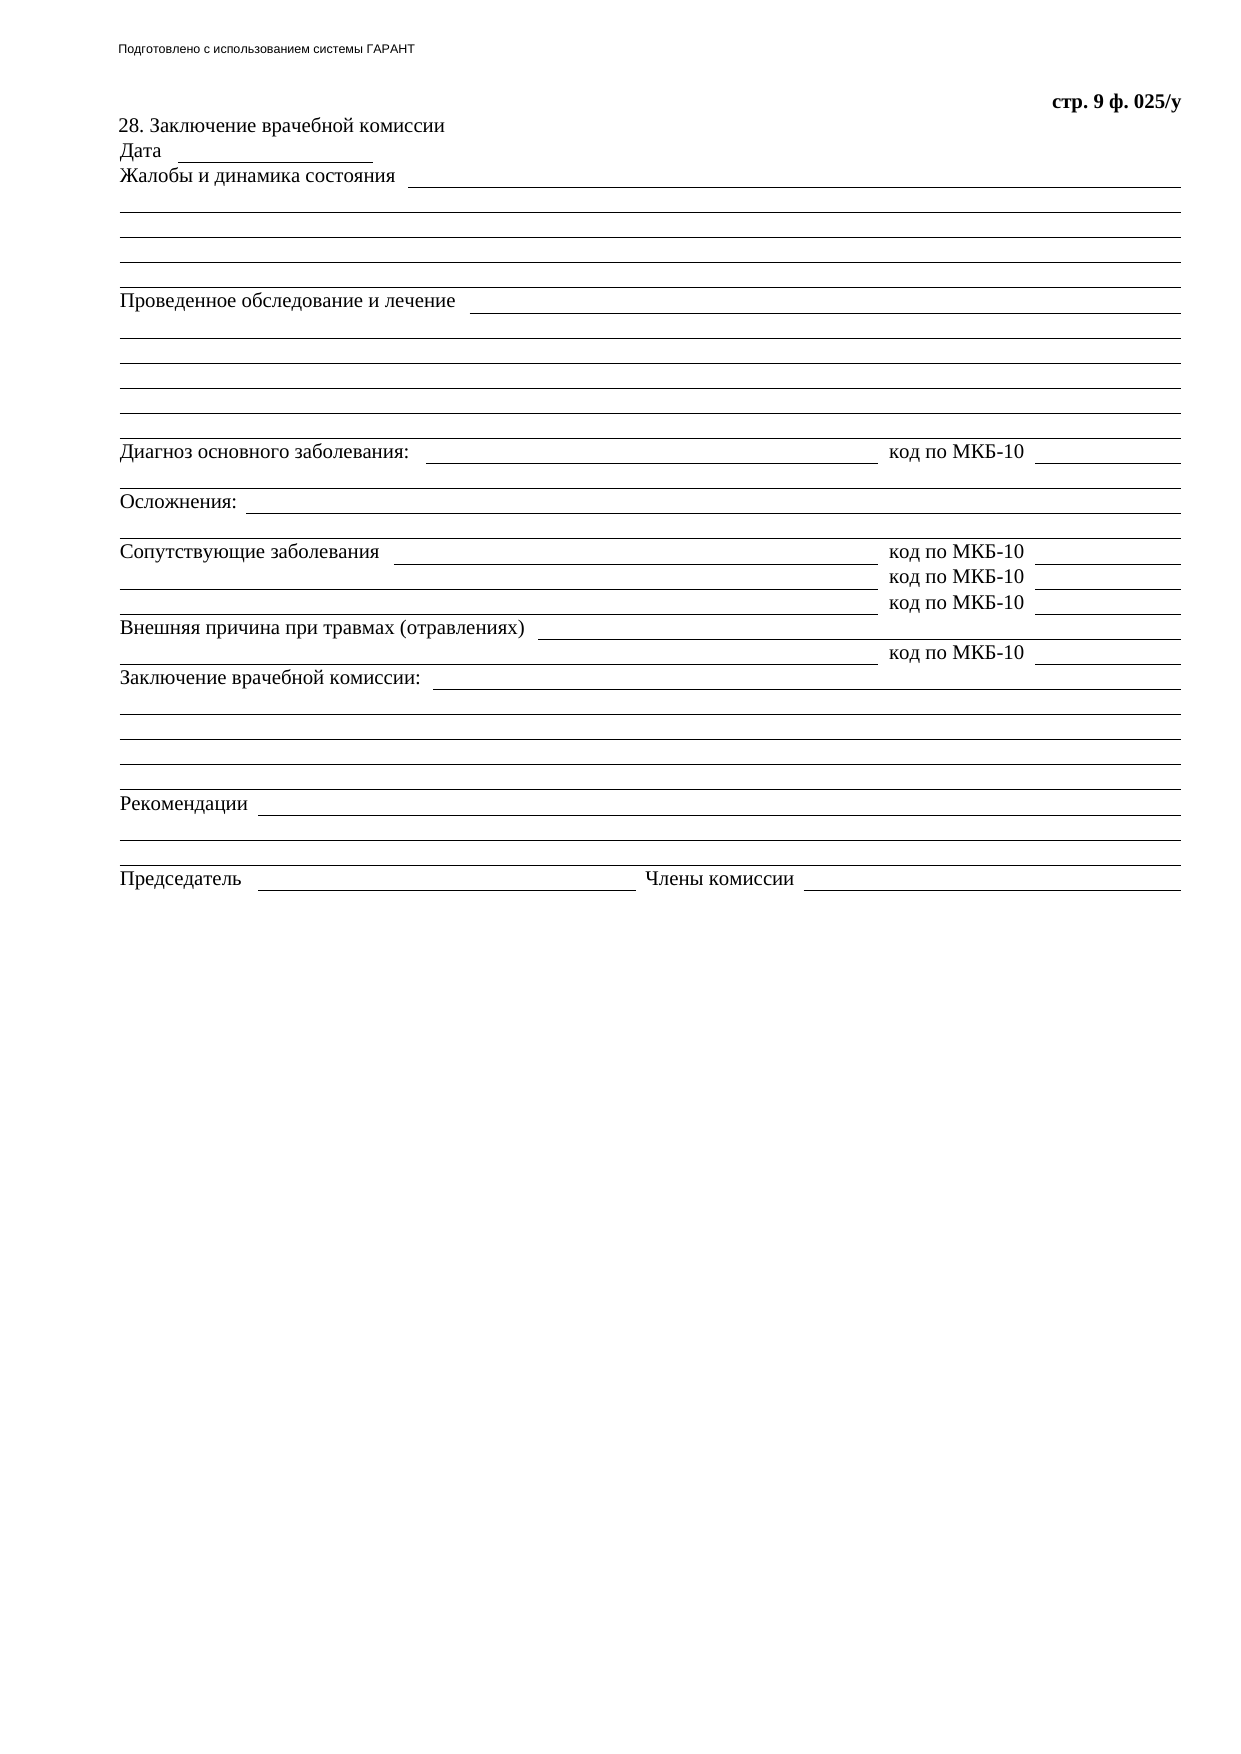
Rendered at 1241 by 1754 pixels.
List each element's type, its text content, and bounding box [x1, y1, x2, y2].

table_cell [120, 414, 1181, 438]
table_cell код по МКБ-10 [878, 564, 1035, 588]
table_cell [408, 162, 1181, 187]
table_cell [394, 539, 878, 563]
table_cell [1035, 539, 1181, 563]
table_cell [804, 866, 1181, 890]
table_cell Проведенное обследование и лечение [120, 288, 469, 312]
table_cell код по МКБ-10 [878, 439, 1035, 463]
table_cell [120, 238, 1181, 262]
table_header [373, 137, 394, 162]
table_header [538, 137, 636, 162]
table_cell Внешняя причина при травмах (отравлениях) [120, 615, 538, 639]
table_header [394, 137, 408, 162]
table_cell [120, 740, 1181, 764]
table_cell [120, 689, 1181, 714]
table_cell [1035, 565, 1181, 588]
table_cell [120, 815, 1181, 839]
table_cell [120, 389, 1181, 413]
table_cell [120, 513, 1181, 538]
text стр. 9 ф. 025/у [118, 89, 1181, 113]
table_header [470, 137, 538, 162]
table_cell [538, 614, 1181, 639]
table_header [408, 137, 426, 162]
table_cell [433, 664, 1181, 689]
table_cell [120, 715, 1181, 739]
table_cell код по МКБ-10 [878, 640, 1035, 664]
table_cell [258, 790, 1181, 814]
table_cell Осложнения: [120, 489, 246, 513]
table_cell [120, 339, 1181, 363]
table_cell Заключение врачебной комиссии: [120, 665, 433, 689]
table_cell Жалобы и динамика состояния [120, 162, 408, 187]
table_cell Рекомендации [120, 790, 258, 814]
table_cell [120, 187, 1181, 212]
table_header [1035, 137, 1181, 162]
table_header [878, 137, 1035, 162]
table_header [636, 137, 803, 162]
table_cell Члены комиссии [636, 866, 803, 890]
table_cell [426, 439, 878, 463]
table_cell [120, 841, 1181, 865]
table_cell [470, 288, 1181, 312]
table_cell [246, 489, 1181, 513]
table_cell [258, 866, 636, 890]
table_cell [120, 639, 878, 664]
table_cell [120, 213, 1181, 237]
table_cell [120, 463, 1181, 488]
table_cell Сопутствующие заболевания [120, 539, 394, 563]
table_header Дата [120, 137, 178, 162]
table_cell код по МКБ-10 [878, 589, 1035, 614]
table_cell Диагноз основного заболевания: [120, 439, 426, 463]
table_cell код по МКБ-10 [878, 539, 1035, 563]
table_cell [1035, 590, 1181, 614]
table_cell [120, 564, 878, 588]
table_header [178, 137, 373, 162]
table_cell [120, 590, 878, 614]
table_cell [1035, 439, 1181, 463]
table_cell Председатель [120, 866, 258, 890]
text 28. Заключение врачебной комиссии [118, 113, 1181, 137]
table_cell [120, 263, 1181, 287]
table_cell [120, 765, 1181, 789]
table_header [426, 137, 433, 162]
table_header [433, 137, 469, 162]
table_cell [120, 364, 1181, 388]
table_header [804, 137, 878, 162]
table_cell [1035, 640, 1181, 664]
table_cell [120, 313, 1181, 337]
